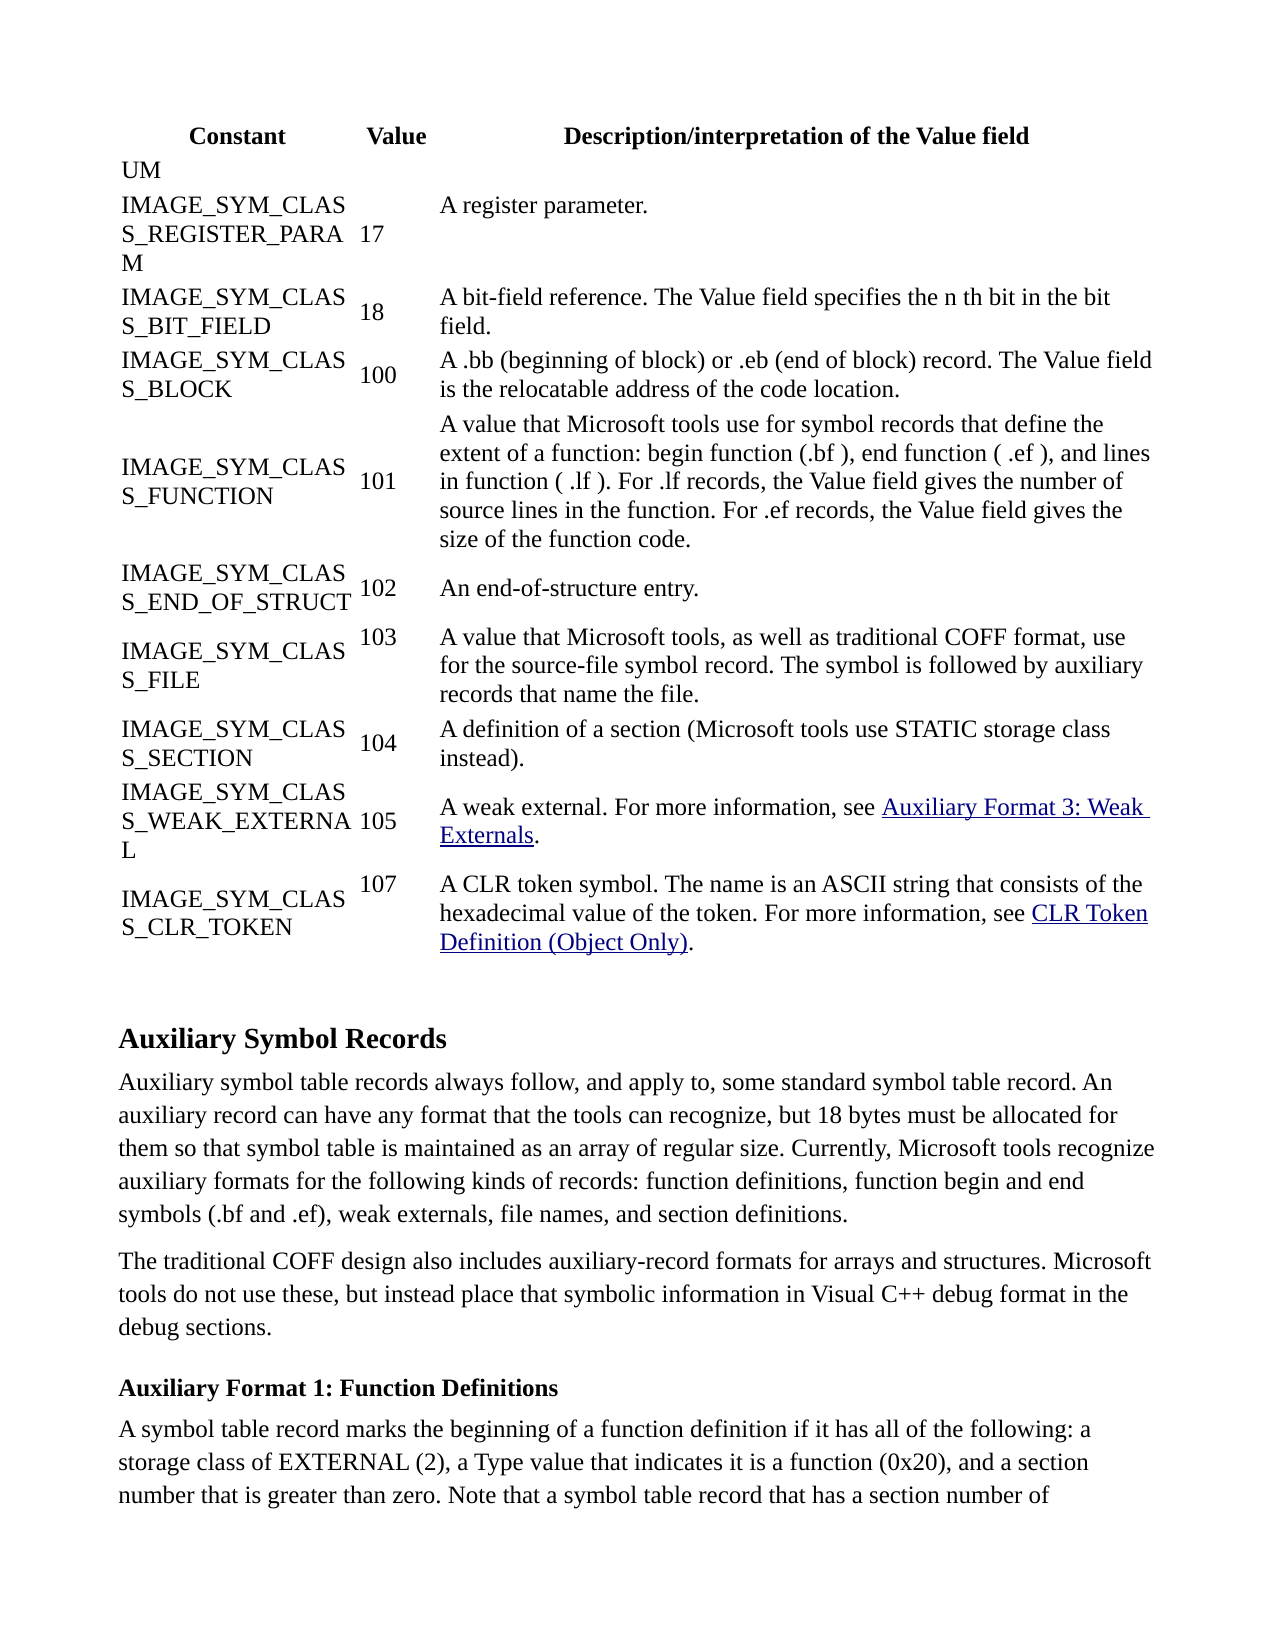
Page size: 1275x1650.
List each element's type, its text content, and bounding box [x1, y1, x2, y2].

table_cell IMAGE_SYM_CLASS_FUNCTION [118, 406, 356, 556]
table_cell IMAGE_SYM_CLASS_SECTION [118, 711, 356, 774]
table_cell A register parameter. [436, 187, 1157, 279]
table_cell 101 [356, 406, 436, 556]
subtitle Auxiliary Symbol Records [118, 1021, 1157, 1054]
table_cell A CLR token symbol. The name is an ASCII string that consists of the hexadecimal value of the token. For more information, see CLR Token Definition (Object Only). [436, 866, 1157, 958]
text The traditional COFF design also includes auxiliary-record formats for arrays and structures. Microsoft tools do not use these, but instead place that symbolic information in Visual C++ debug format in the debug sections. [118, 1246, 1157, 1341]
text Auxiliary symbol table records always follow, and apply to, some standard symbol table record. An auxiliary record can have any format that the tools can recognize, but 18 bytes must be allocated for them so that symbol table is maintained as an array of regular size. Currently, Microsoft tools recognize auxiliary formats for the following kinds of records: function definitions, function begin and end symbols (.bf and .ef), weak externals, file names, and section definitions. [118, 1067, 1157, 1228]
table_cell A definition of a section (Microsoft tools use STATIC storage class instead). [436, 711, 1157, 774]
table_cell 107 [356, 866, 436, 958]
table_cell 103 [356, 619, 436, 711]
table_cell IMAGE_SYM_CLASS_END_OF_STRUCT [118, 556, 356, 619]
table_cell A value that Microsoft tools, as well as traditional COFF format, use for the source-file symbol record. The symbol is followed by auxiliary records that name the file. [436, 619, 1157, 711]
table_cell A weak external. For more information, see Auxiliary Format 3: Weak Externals. [436, 774, 1157, 866]
table_cell 102 [356, 556, 436, 619]
table_cell IMAGE_SYM_CLASS_WEAK_EXTERNAL [118, 774, 356, 866]
table_header Constant [118, 118, 356, 153]
table_header Value [356, 118, 436, 153]
subtitle Auxiliary Format 1: Function Definitions [118, 1373, 1157, 1401]
table_cell IMAGE_SYM_CLASS_FILE [118, 619, 356, 711]
table_header Description/interpretation of the Value field [436, 118, 1157, 153]
table_cell 104 [356, 711, 436, 774]
table_cell IMAGE_SYM_CLASS_CLR_TOKEN [118, 866, 356, 958]
table_cell IMAGE_SYM_CLASS_BIT_FIELD [118, 279, 356, 343]
table_cell [356, 153, 436, 187]
table_cell 105 [356, 774, 436, 866]
table_cell A .bb (beginning of block) or .eb (end of block) record. The Value field is the relocatable address of the code location. [436, 343, 1157, 406]
table_cell 18 [356, 279, 436, 343]
table_cell IMAGE_SYM_CLASS_BLOCK [118, 343, 356, 406]
table_cell IMAGE_SYM_CLASS_REGISTER_PARAM [118, 187, 356, 279]
table_cell [436, 153, 1157, 187]
table_cell A bit-field reference. The Value field specifies the n th bit in the bit field. [436, 279, 1157, 343]
table_cell An end-of-structure entry. [436, 556, 1157, 619]
table_cell UM [118, 153, 356, 187]
text A symbol table record marks the beginning of a function definition if it has all of the following: a storage class of EXTERNAL (2), a Type value that indicates it is a function (0x20), and a section number that is greater than zero. Note that a symbol table record that has a section number of [118, 1414, 1157, 1509]
table_cell 100 [356, 343, 436, 406]
table_cell A value that Microsoft tools use for symbol records that define the extent of a function: begin function (.bf ), end function ( .ef ), and lines in function ( .lf ). For .lf records, the Value field gives the number of source lines in the function. For .ef records, the Value field gives the size of the function code. [436, 406, 1157, 556]
table_cell 17 [356, 187, 436, 279]
